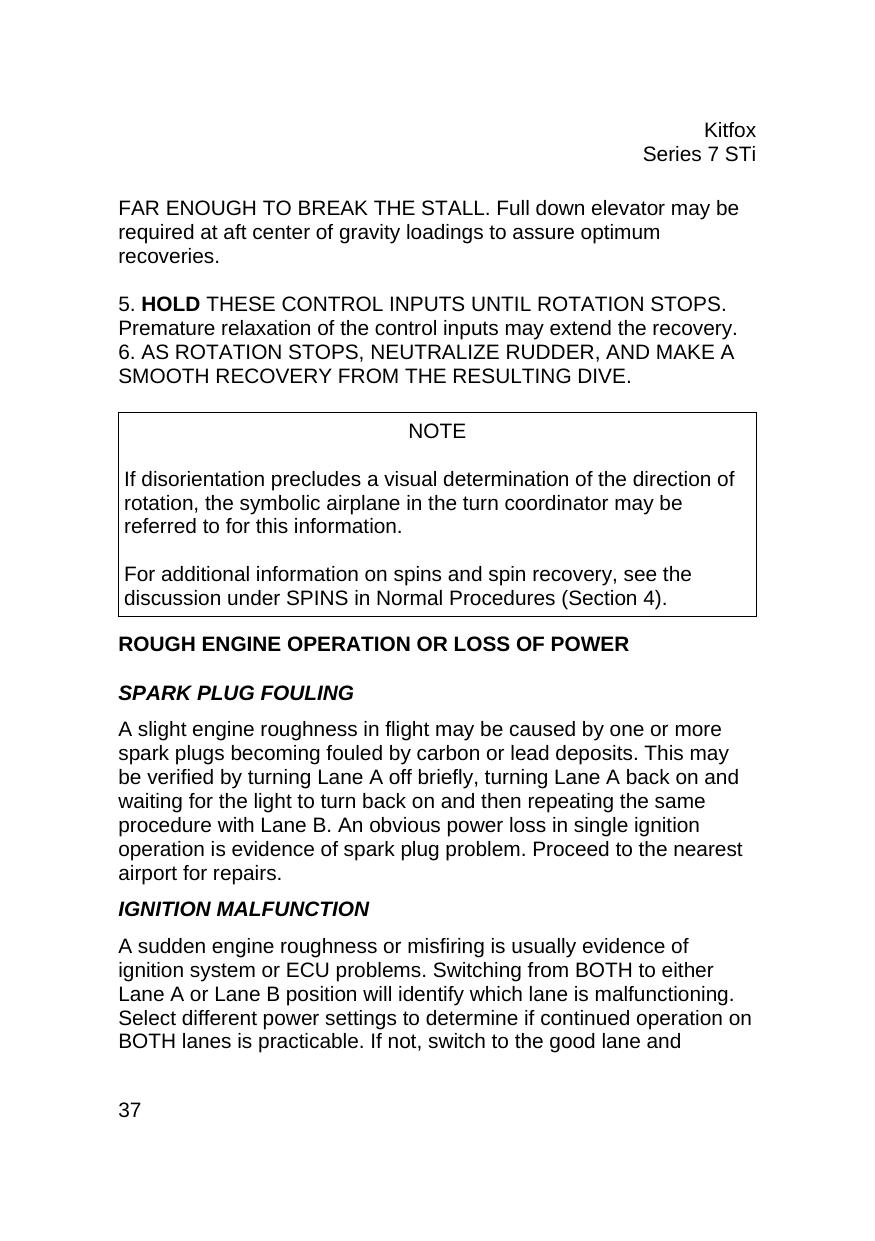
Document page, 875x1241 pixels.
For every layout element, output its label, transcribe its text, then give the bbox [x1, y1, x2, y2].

text 6. AS ROTATION STOPS, NEUTRALIZE RUDDER, AND MAKE A SMOOTH RECOVERY FROM THE RESULTING DIVE. [118, 340, 756, 388]
text 5. HOLD THESE CONTROL INPUTS UNTIL ROTATION STOPS. Premature relaxation of the control inputs may extend the recovery. [118, 292, 756, 340]
subtitle ROUGH ENGINE OPERATION OR LOSS OF POWER [118, 631, 756, 655]
table_header NOTE If disorientation precludes a visual determination of the direction of rotation, the symbolic airplane in the turn coordinator may be referred to for this information. For additional information on spins and spin recovery, see the discussion under SPINS in Normal Procedures (Section 4). [119, 413, 756, 616]
text A slight engine roughness in flight may be caused by one or more spark plugs becoming fouled by carbon or lead deposits. This may be verified by turning Lane A off briefly, turning Lane A back on and waiting for the light to turn back on and then repeating the same procedure with Lane B. An obvious power loss in single ignition operation is evidence of spark plug problem. Proceed to the nearest airport for repairs. [118, 717, 756, 884]
subtitle SPARK PLUG FOULING [118, 680, 756, 704]
text A sudden engine roughness or misfiring is usually evidence of ignition system or ECU problems. Switching from BOTH to either Lane A or Lane B position will identify which lane is malfunctioning. Select different power settings to determine if continued operation on BOTH lanes is practicable. If not, switch to the good lane and [118, 933, 756, 1053]
text FAR ENOUGH TO BREAK THE STALL. Full down elevator may be required at aft center of gravity loadings to assure optimum recoveries. [118, 196, 756, 268]
subtitle IGNITION MALFUNCTION [118, 897, 756, 921]
